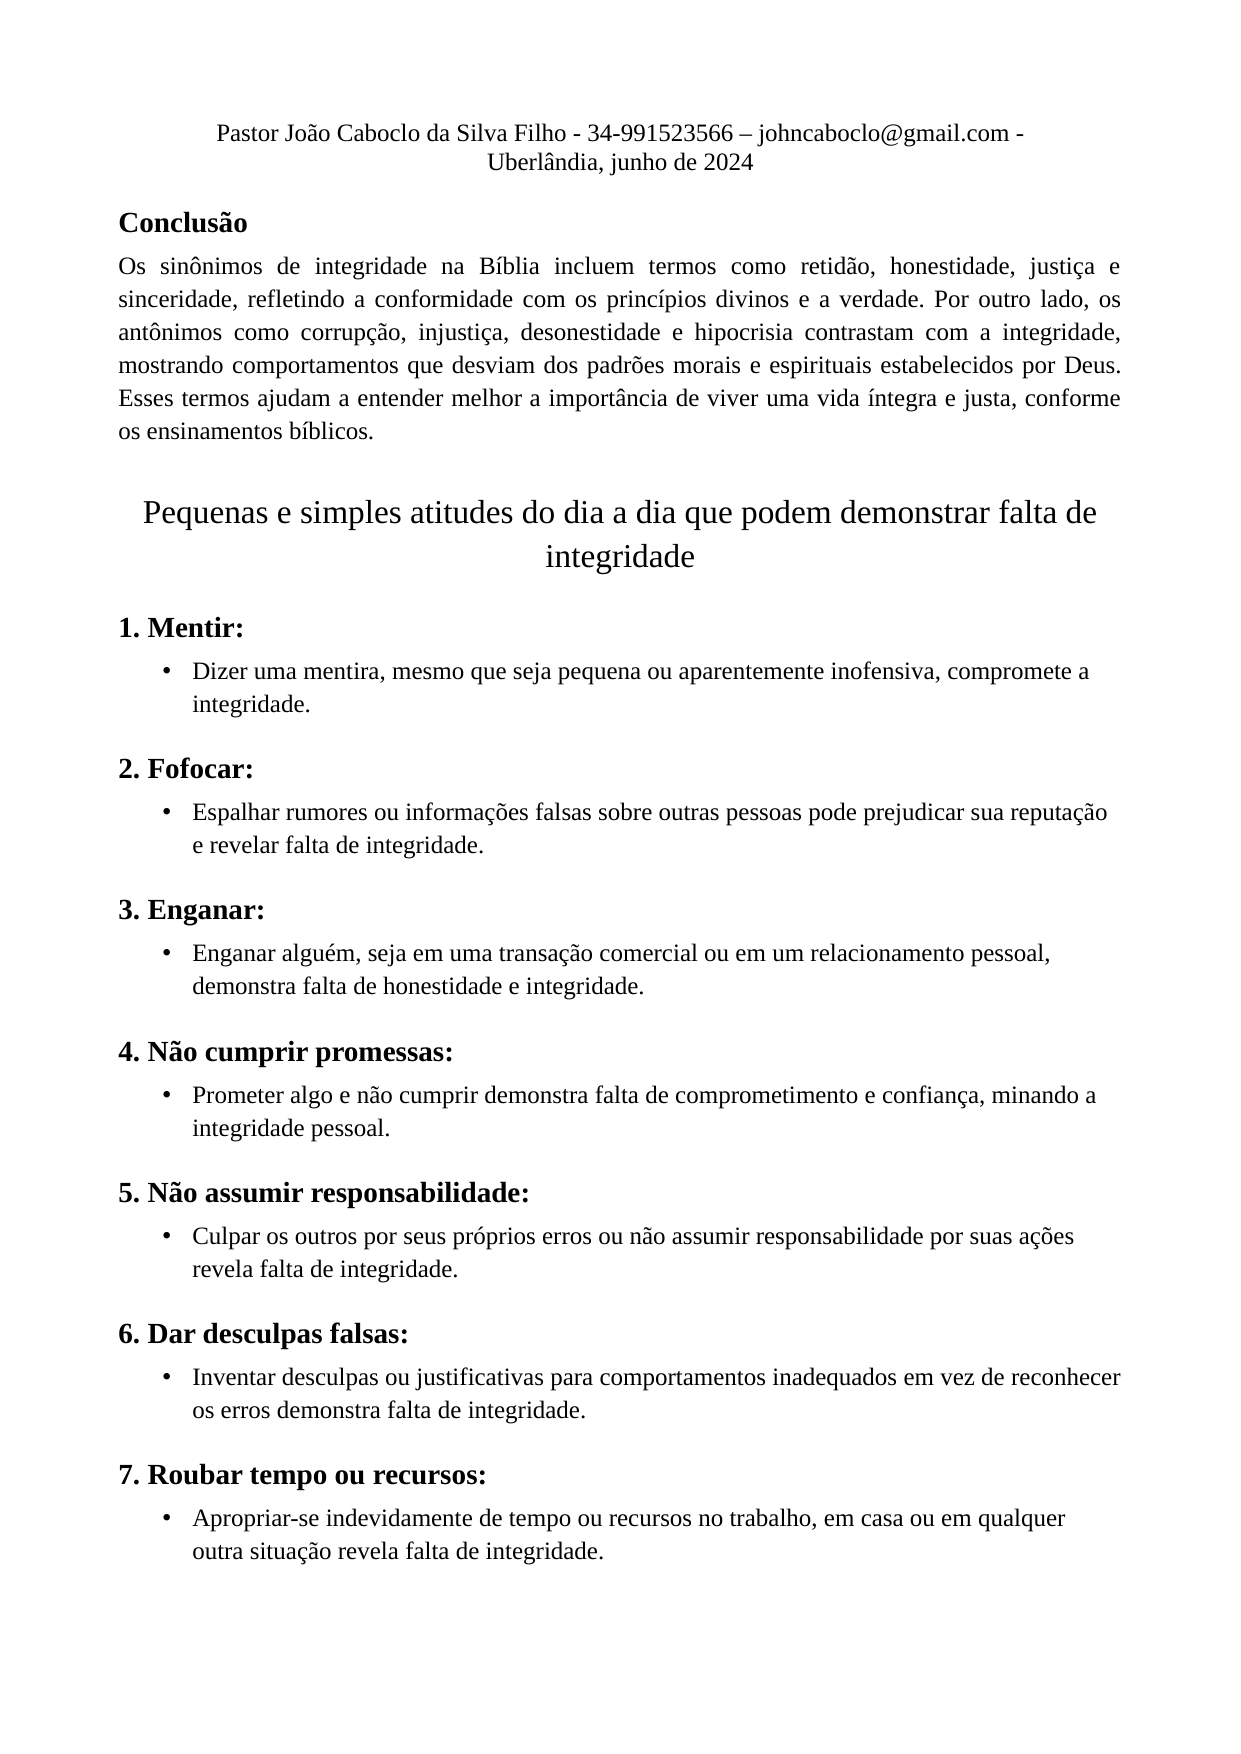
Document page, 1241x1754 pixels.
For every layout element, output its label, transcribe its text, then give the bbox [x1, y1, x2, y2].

list Inventar desculpas ou justificativas para comportamentos inadequados em vez de reconhecer os erros demonstra falta de integridade. [162, 1362, 1122, 1424]
subtitle 1. Mentir: [118, 610, 1122, 643]
text Os sinônimos de integridade na Bíblia incluem termos como retidão, honestidade, justiça e sinceridade, refletindo a conformidade com os princípios divinos e a verdade. Por outro lado, os antônimos como corrupção, injustiça, desonestidade e hipocrisia contrastam com a integridade, mostrando comportamentos que desviam dos padrões morais e espirituais estabelecidos por Deus. Esses termos ajudam a entender melhor a importância de viver uma vida íntegra e justa, conforme os ensinamentos bíblicos. [118, 251, 1122, 445]
subtitle 4. Não cumprir promessas: [118, 1034, 1122, 1067]
list Prometer algo e não cumprir demonstra falta de comprometimento e confiança, minando a integridade pessoal. [162, 1080, 1122, 1141]
subtitle 7. Roubar tempo ou recursos: [118, 1457, 1122, 1491]
list Culpar os outros por seus próprios erros ou não assumir responsabilidade por suas ações revela falta de integridade. [162, 1221, 1122, 1283]
list Apropriar-se indevidamente de tempo ou recursos no trabalho, em casa ou em qualquer outra situação revela falta de integridade. [162, 1503, 1122, 1565]
list Espalhar rumores ou informações falsas sobre outras pessoas pode prejudicar sua reputação e revelar falta de integridade. [162, 797, 1122, 859]
subtitle 6. Dar desculpas falsas: [118, 1316, 1122, 1350]
subtitle Conclusão [118, 205, 1122, 239]
subtitle 3. Enganar: [118, 892, 1122, 926]
subtitle 5. Não assumir responsabilidade: [118, 1175, 1122, 1208]
list Dizer uma mentira, mesmo que seja pequena ou aparentemente inofensiva, compromete a integridade. [162, 656, 1122, 718]
subtitle 2. Fofocar: [118, 751, 1122, 785]
list Enganar alguém, seja em uma transação comercial ou em um relacionamento pessoal, demonstra falta de honestidade e integridade. [162, 938, 1122, 1000]
text Pequenas e simples atitudes do dia a dia que podem demonstrar falta de integridade [118, 493, 1122, 575]
